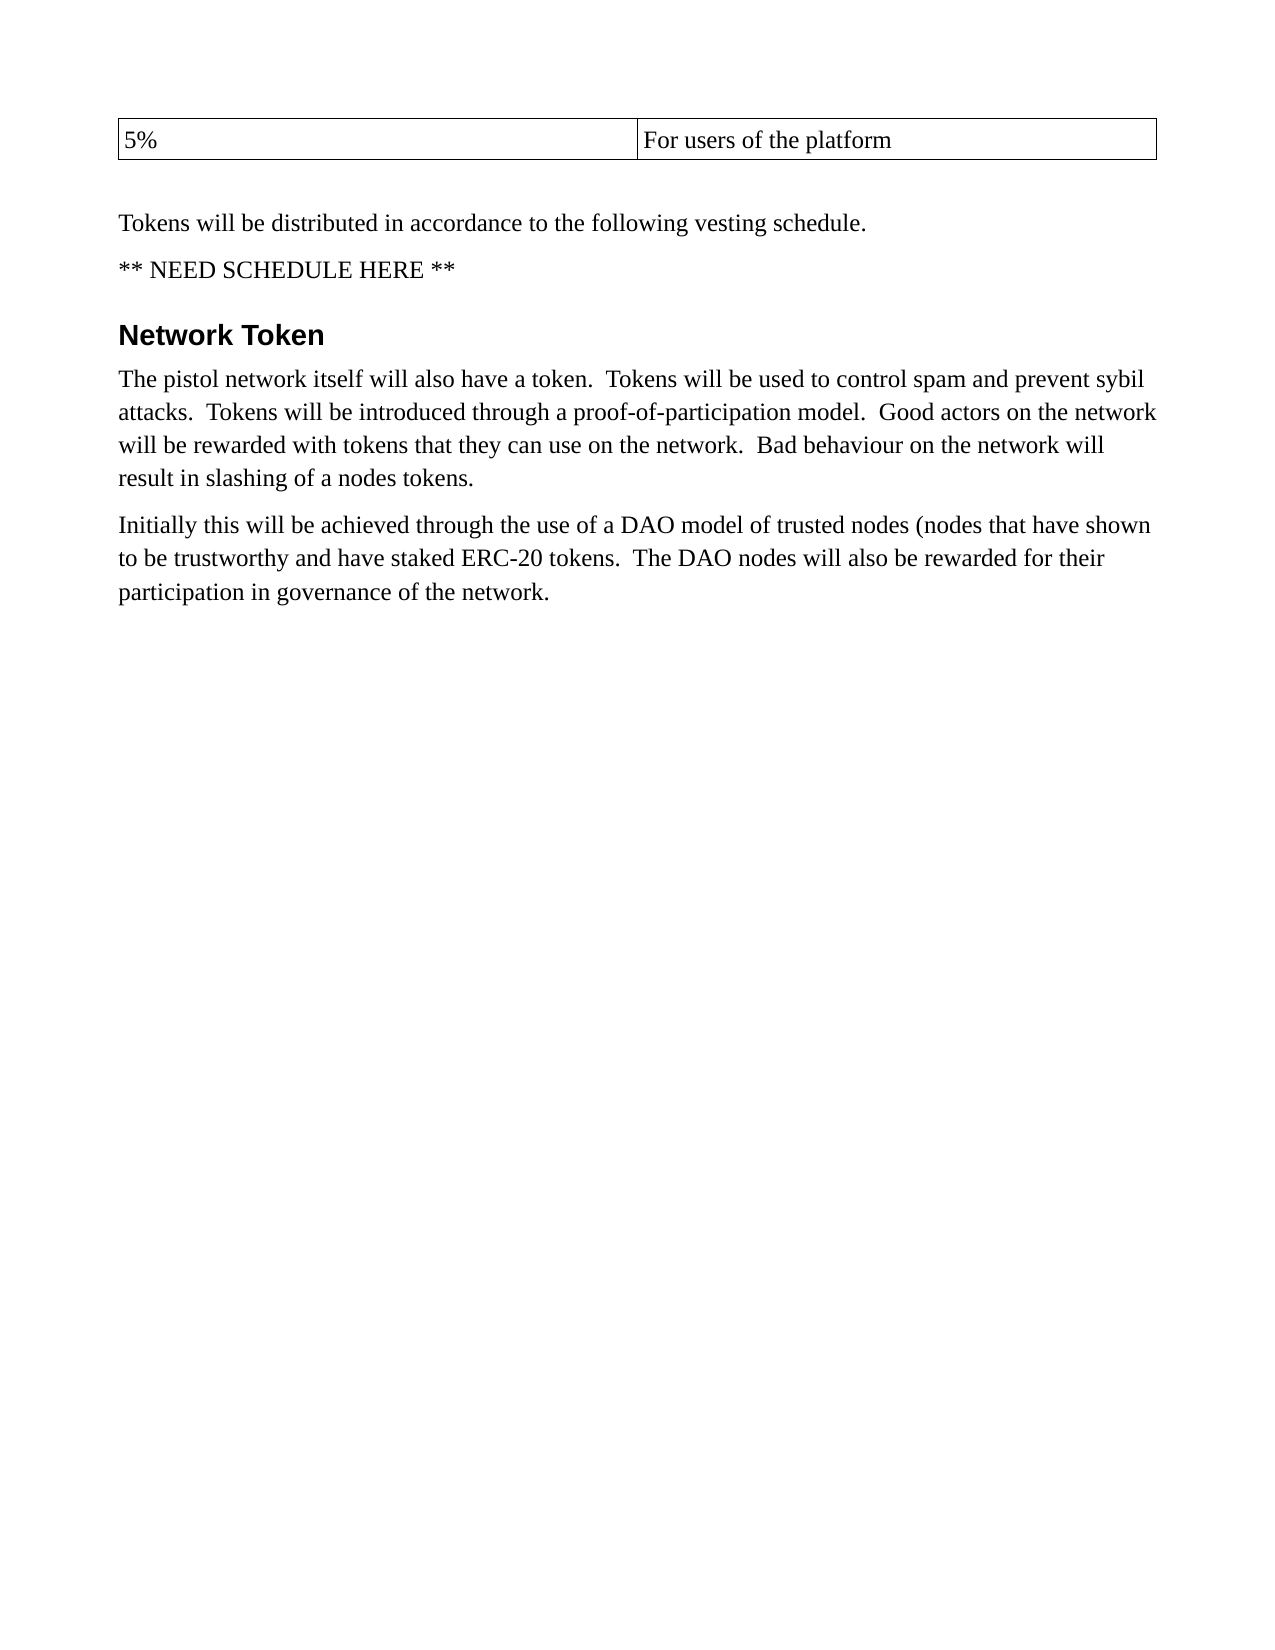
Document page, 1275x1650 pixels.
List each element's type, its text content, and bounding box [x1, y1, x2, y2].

table_cell For users of the platform [638, 119, 1156, 159]
text Tokens will be distributed in accordance to the following vesting schedule. [118, 208, 1157, 237]
text Initially this will be achieved through the use of a DAO model of trusted nodes (nodes that have shown to be trustworthy and have staked ERC-20 tokens. The DAO nodes will also be rewarded for their participation in governance of the network. [118, 511, 1157, 605]
text ** NEED SCHEDULE HERE ** [118, 256, 1157, 284]
table_cell 5% [119, 119, 637, 159]
text The pistol network itself will also have a token. Tokens will be used to control spam and prevent sybil attacks. Tokens will be introduced through a proof-of-participation model. Good actors on the network will be rewarded with tokens that they can use on the network. Bad behaviour on the network will result in slashing of a nodes tokens. [118, 364, 1157, 492]
subtitle Network Token [118, 318, 1157, 351]
